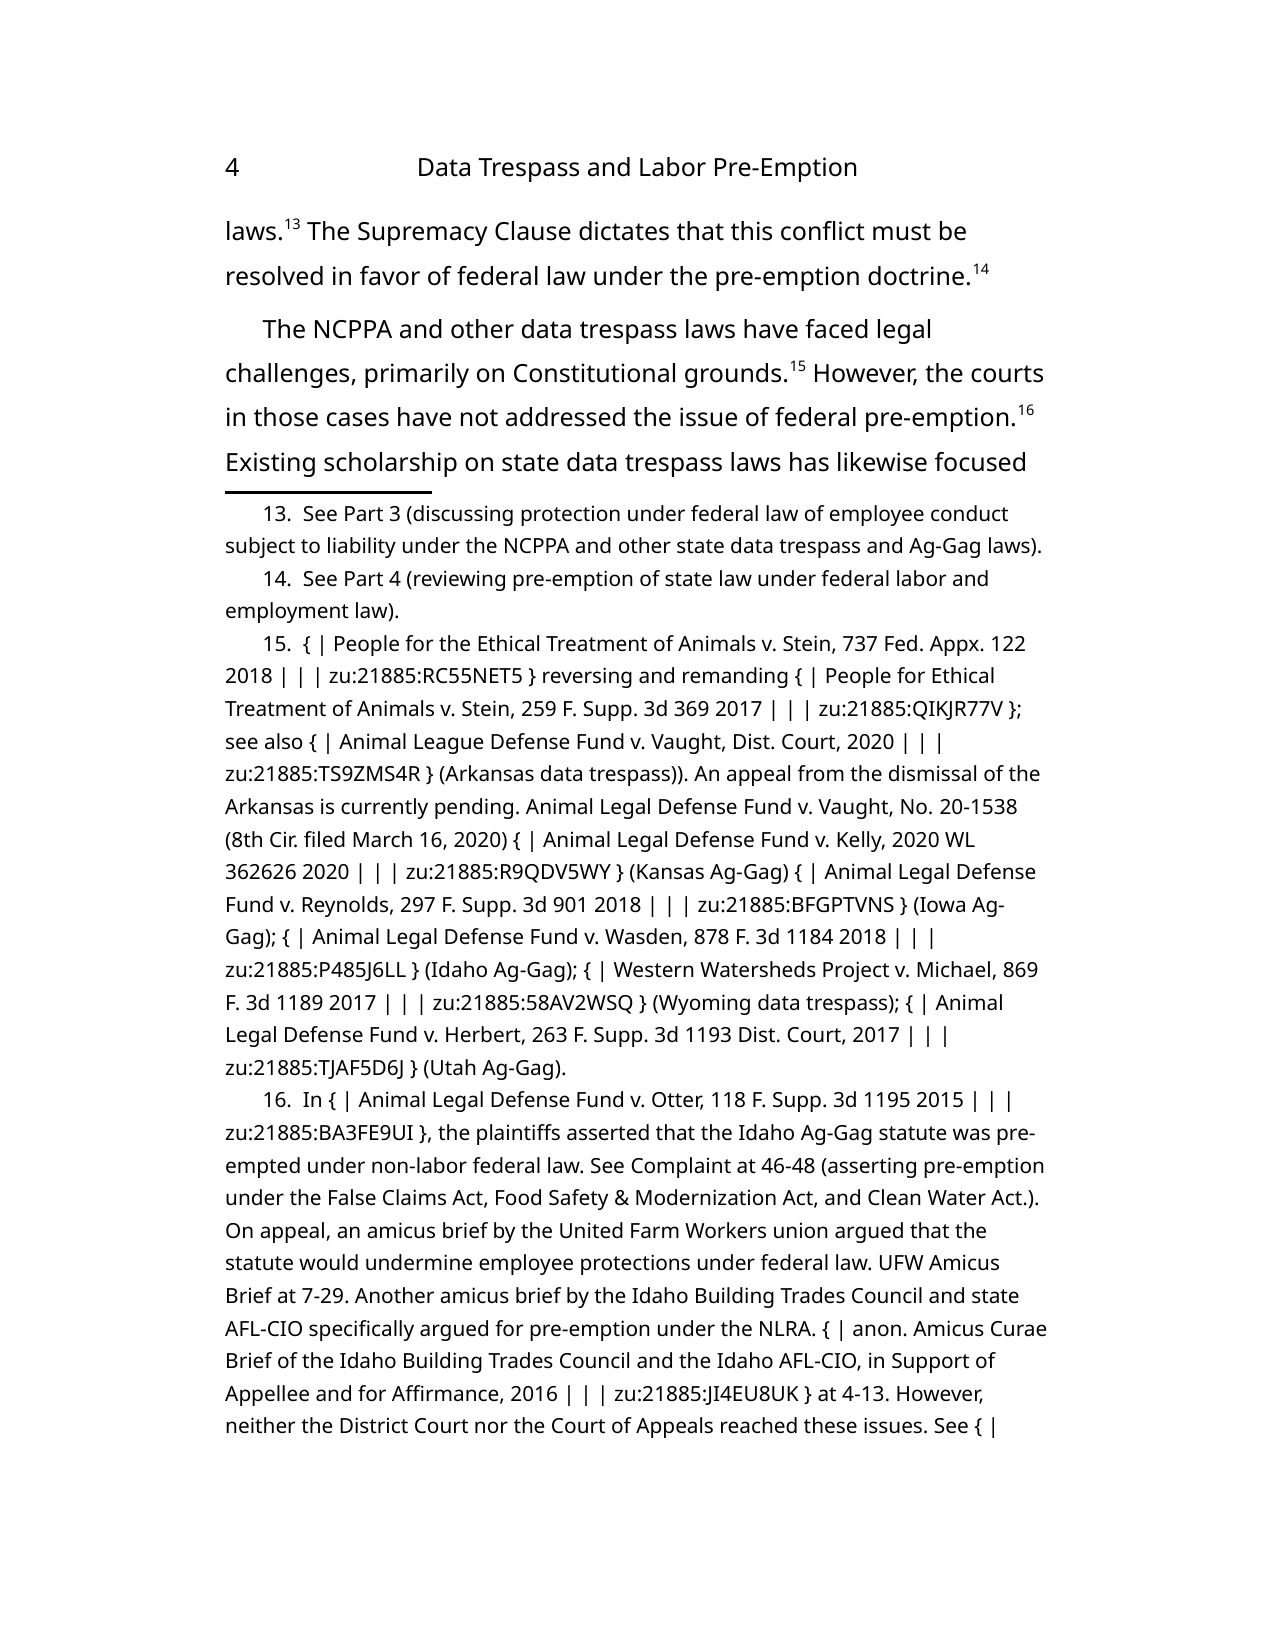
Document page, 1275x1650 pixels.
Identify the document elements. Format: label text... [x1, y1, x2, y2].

text See Part 3 (discussing protection under federal law of employee conduct subject to liability under the NCPPA and other state data trespass and Ag-Gag laws). [225, 499, 1050, 560]
text See Part 4 (reviewing pre-emption of state law under federal labor and employment law). [225, 564, 1050, 625]
text The NCPPA and other data trespass laws have faced legal challenges, primarily on Constitutional grounds. However, the courts in those cases have not addressed the issue of federal pre-emption. Existing scholarship on state data trespass laws has likewise focused [225, 312, 1050, 478]
text In { | Animal Legal Defense Fund v. Otter, 118 F. Supp. 3d 1195 2015 | | | zu:21885:BA3FE9UI }, the plaintiffs asserted that the Idaho Ag-Gag statute was pre-empted under non-labor federal law. See Complaint at 46-48 (asserting pre-emption under the False Claims Act, Food Safety & Modernization Act, and Clean Water Act.). On appeal, an amicus brief by the United Farm Workers union argued that the statute would undermine employee protections under federal law. UFW Amicus Brief at 7-29. Another amicus brief by the Idaho Building Trades Council and state AFL-CIO specifically argued for pre-emption under the NLRA. { | anon. Amicus Curae Brief of the Idaho Building Trades Council and the Idaho AFL-CIO, in Support of Appellee and for Affirmance, 2016 | | | zu:21885:JI4EU8UK } at 4-13. However, neither the District Court nor the Court of Appeals reached these issues. See { | [225, 1086, 1050, 1440]
text This third distinctive feature of the NCPPA is the focus of this article. At least some of the employee activity subject to civil liability under the NCPPA is protected under federal labor and employment laws. The Supremacy Clause dictates that this conflict must be resolved in favor of federal law under the pre-emption doctrine. [225, 214, 1050, 292]
text { | People for the Ethical Treatment of Animals v. Stein, 737 Fed. Appx. 122 2018 | | | zu:21885:RC55NET5 } reversing and remanding { | People for Ethical Treatment of Animals v. Stein, 259 F. Supp. 3d 369 2017 | | | zu:21885:QIKJR77V }; see also { | Animal League Defense Fund v. Vaught, Dist. Court, 2020 | | | zu:21885:TS9ZMS4R } (Arkansas data trespass)). An appeal from the dismissal of the Arkansas is currently pending. Animal Legal Defense Fund v. Vaught, No. 20-1538 (8th Cir. filed March 16, 2020) { | Animal Legal Defense Fund v. Kelly, 2020 WL 362626 2020 | | | zu:21885:R9QDV5WY } (Kansas Ag-Gag) { | Animal Legal Defense Fund v. Reynolds, 297 F. Supp. 3d 901 2018 | | | zu:21885:BFGPTVNS } (Iowa Ag-Gag); { | Animal Legal Defense Fund v. Wasden, 878 F. 3d 1184 2018 | | | zu:21885:P485J6LL } (Idaho Ag-Gag); { | Western Watersheds Project v. Michael, 869 F. 3d 1189 2017 | | | zu:21885:58AV2WSQ } (Wyoming data trespass); { | Animal Legal Defense Fund v. Herbert, 263 F. Supp. 3d 1193 Dist. Court, 2017 | | | zu:21885:TJAF5D6J } (Utah Ag-Gag). [225, 629, 1050, 1081]
